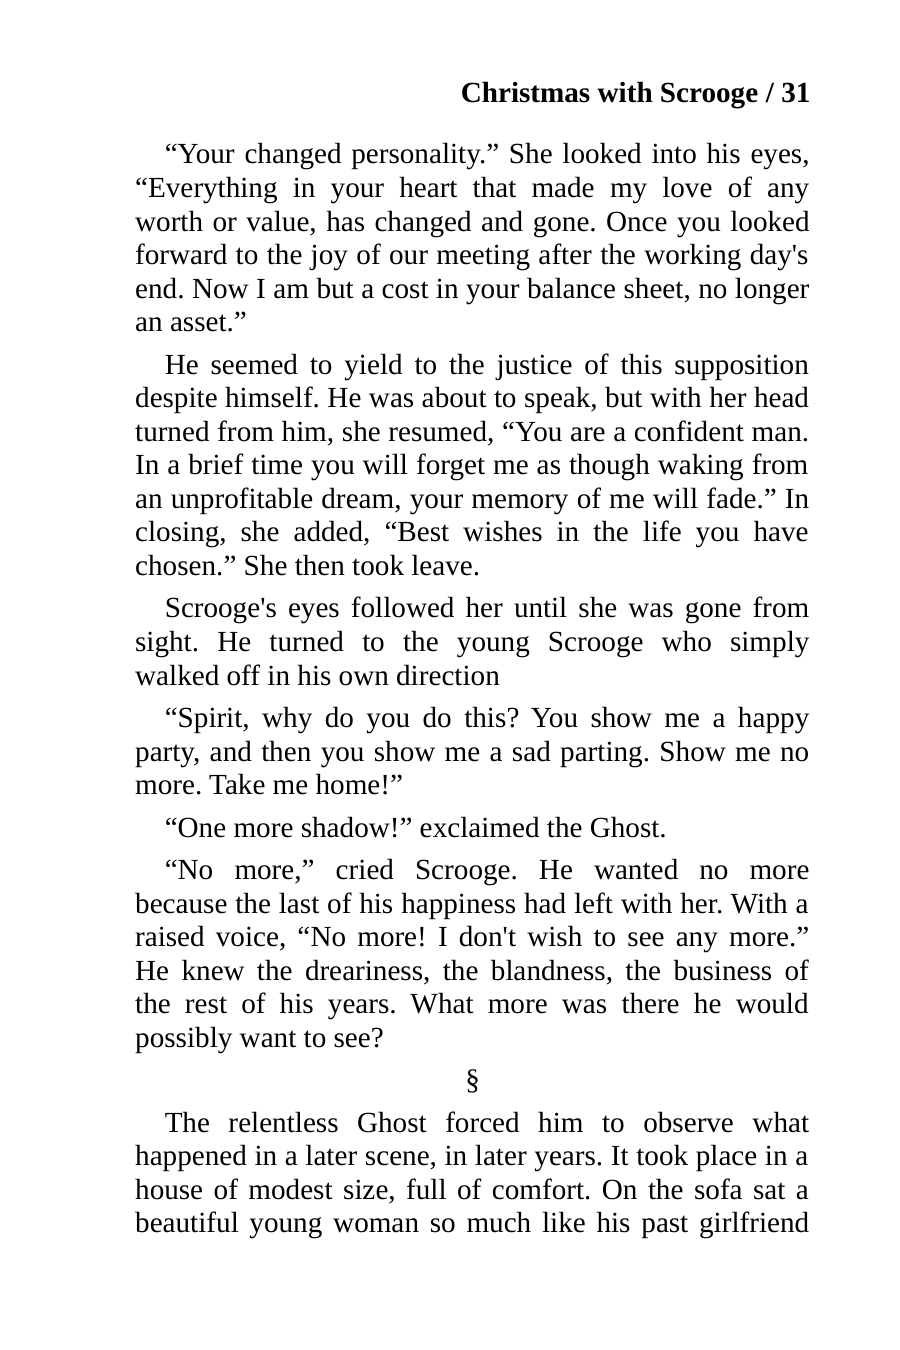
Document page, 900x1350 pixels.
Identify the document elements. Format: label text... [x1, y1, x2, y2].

text The relentless Ghost forced him to observe what happened in a later scene, in later years. It took place in a house of modest size, full of comfort. On the sofa sat a beautiful young woman so much like his past girlfriend [135, 1105, 810, 1239]
text “No more,” cried Scrooge. He wanted no more because the last of his happiness had left with her. With a raised voice, “No more! I don't wish to see any more.” He knew the dreariness, the blandness, the business of the rest of his years. What more was there he would possibly want to see? [135, 852, 810, 1053]
text “Your changed personality.” She looked into his eyes, “Everything in your heart that made my love of any worth or value, has changed and gone. Once you looked forward to the joy of our meeting after the working day's end. Now I am but a cost in your balance sheet, no longer an asset.” [135, 137, 810, 338]
text “One more shadow!” exclaimed the Ghost. [135, 810, 810, 843]
text Scrooge's eyes followed her until she was gone from sight. He turned to the young Scrooge who simply walked off in his own direction [135, 591, 810, 691]
text He seemed to yield to the justice of this supposition despite himself. He was about to speak, but with her head turned from him, she resumed, “You are a confident man. In a brief time you will forget me as though waking from an unprofitable dream, your memory of me will fade.” In closing, she added, “Best wishes in the life you have chosen.” She then took leave. [135, 347, 810, 582]
text § [135, 1062, 810, 1096]
text “Spirit, why do you do this? You show me a happy party, and then you show me a sad parting. Show me no more. Take me home!” [135, 700, 810, 801]
